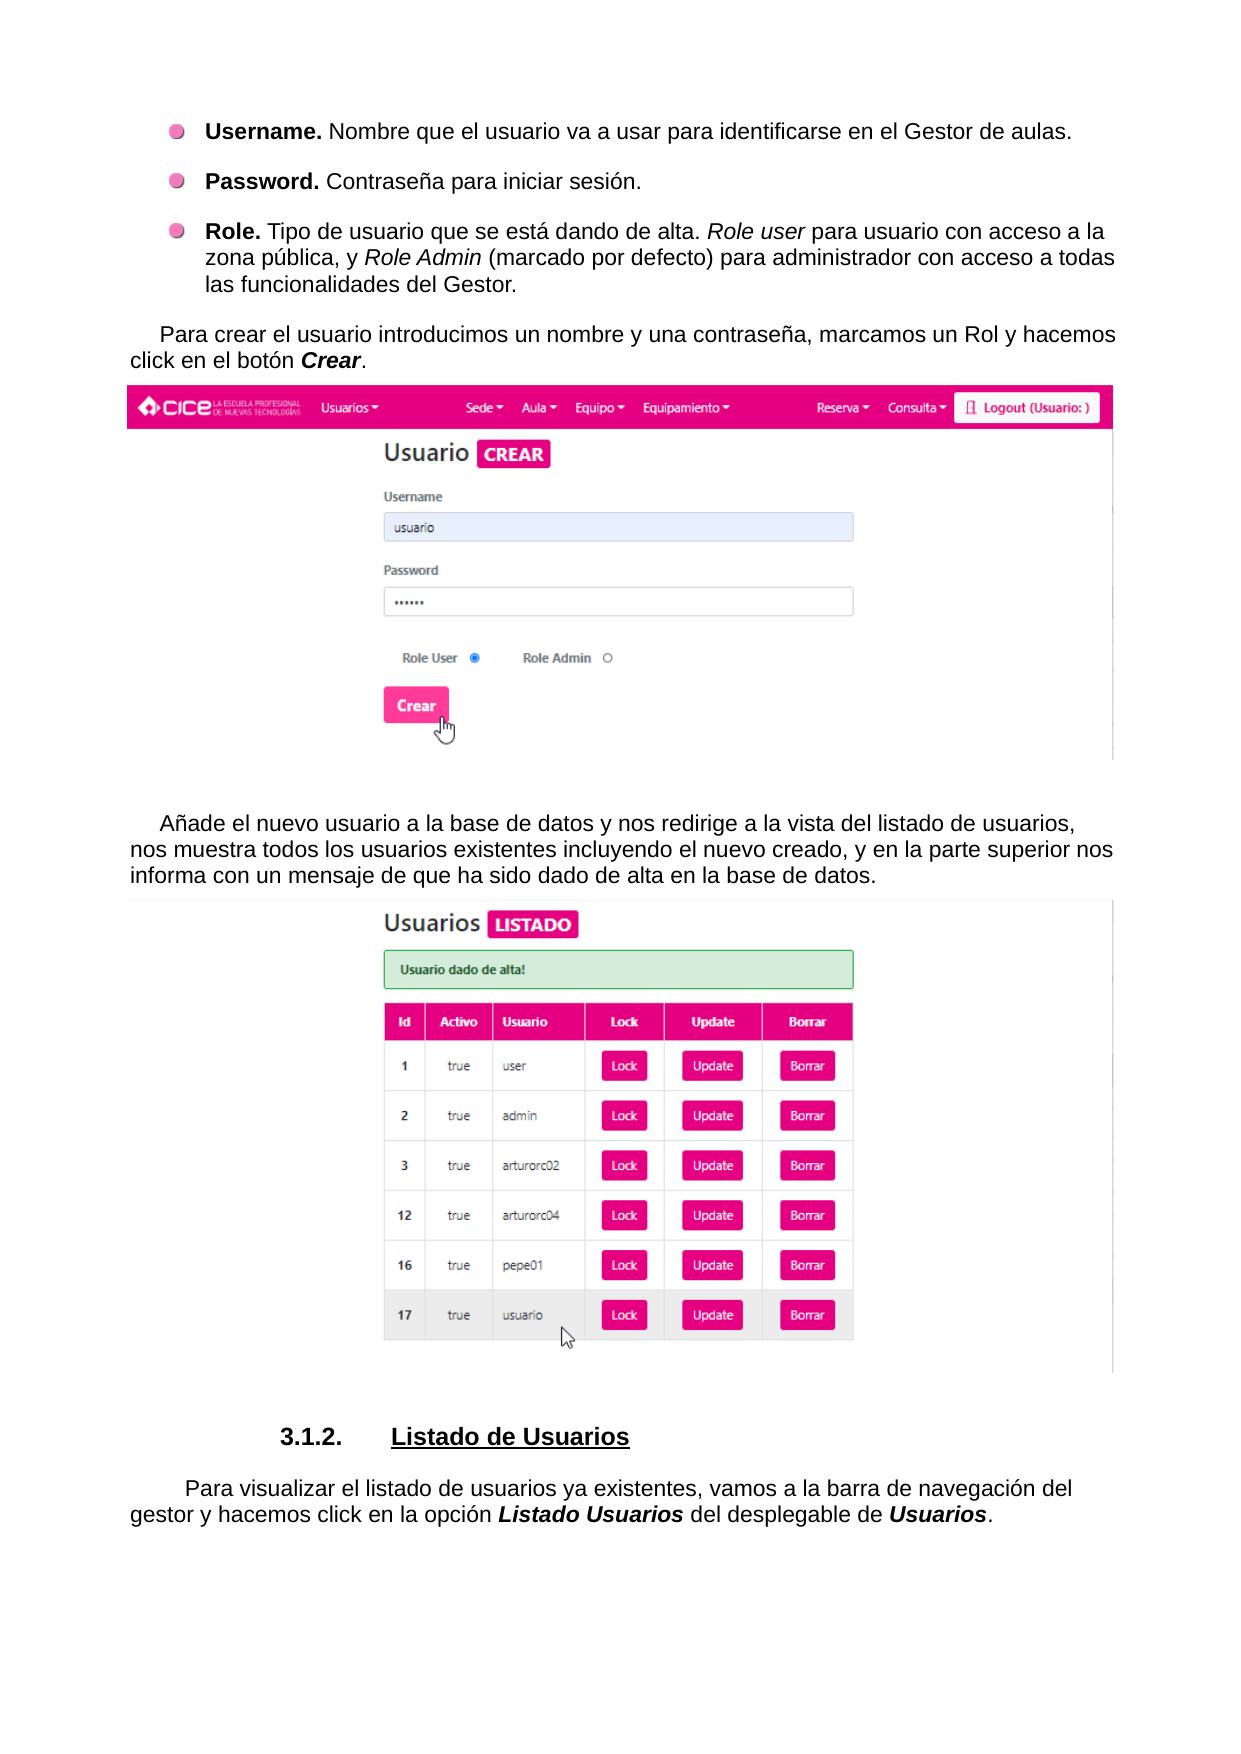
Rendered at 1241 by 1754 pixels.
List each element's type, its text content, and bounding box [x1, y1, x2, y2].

list Username. Nombre que el usuario va a usar para identificarse en el Gestor de aulas. [167, 118, 1122, 144]
text Para visualizar el listado de usuarios ya existentes, vamos a la barra de navegación del gestor y hacemos click en la opción Listado Usuarios del desplegable de Usuarios. [130, 1475, 1116, 1527]
list Password. Contraseña para iniciar sesión. [167, 168, 1122, 194]
list Listado de Usuarios [280, 1422, 1122, 1451]
picture [127, 900, 1114, 1373]
text Añade el nuevo usuario a la base de datos y nos redirige a la vista del listado de usuarios, nos muestra todos los usuarios existentes incluyendo el nuevo creado, y en la parte superior nos informa con un mensaje de que ha sido dado de alta en la base de datos. [130, 810, 1116, 889]
list Role. Tipo de usuario que se está dando de alta. Role user para usuario con acceso a la zona pública, y Role Admin (marcado por defecto) para administrador con acceso a todas las funcionalidades del Gestor. [167, 218, 1122, 297]
picture [168, 222, 186, 240]
text Para crear el usuario introducimos un nombre y una contraseña, marcamos un Rol y hacemos click en el botón Crear. [130, 321, 1116, 373]
picture [168, 123, 186, 140]
picture [127, 385, 1114, 760]
picture [168, 172, 186, 190]
